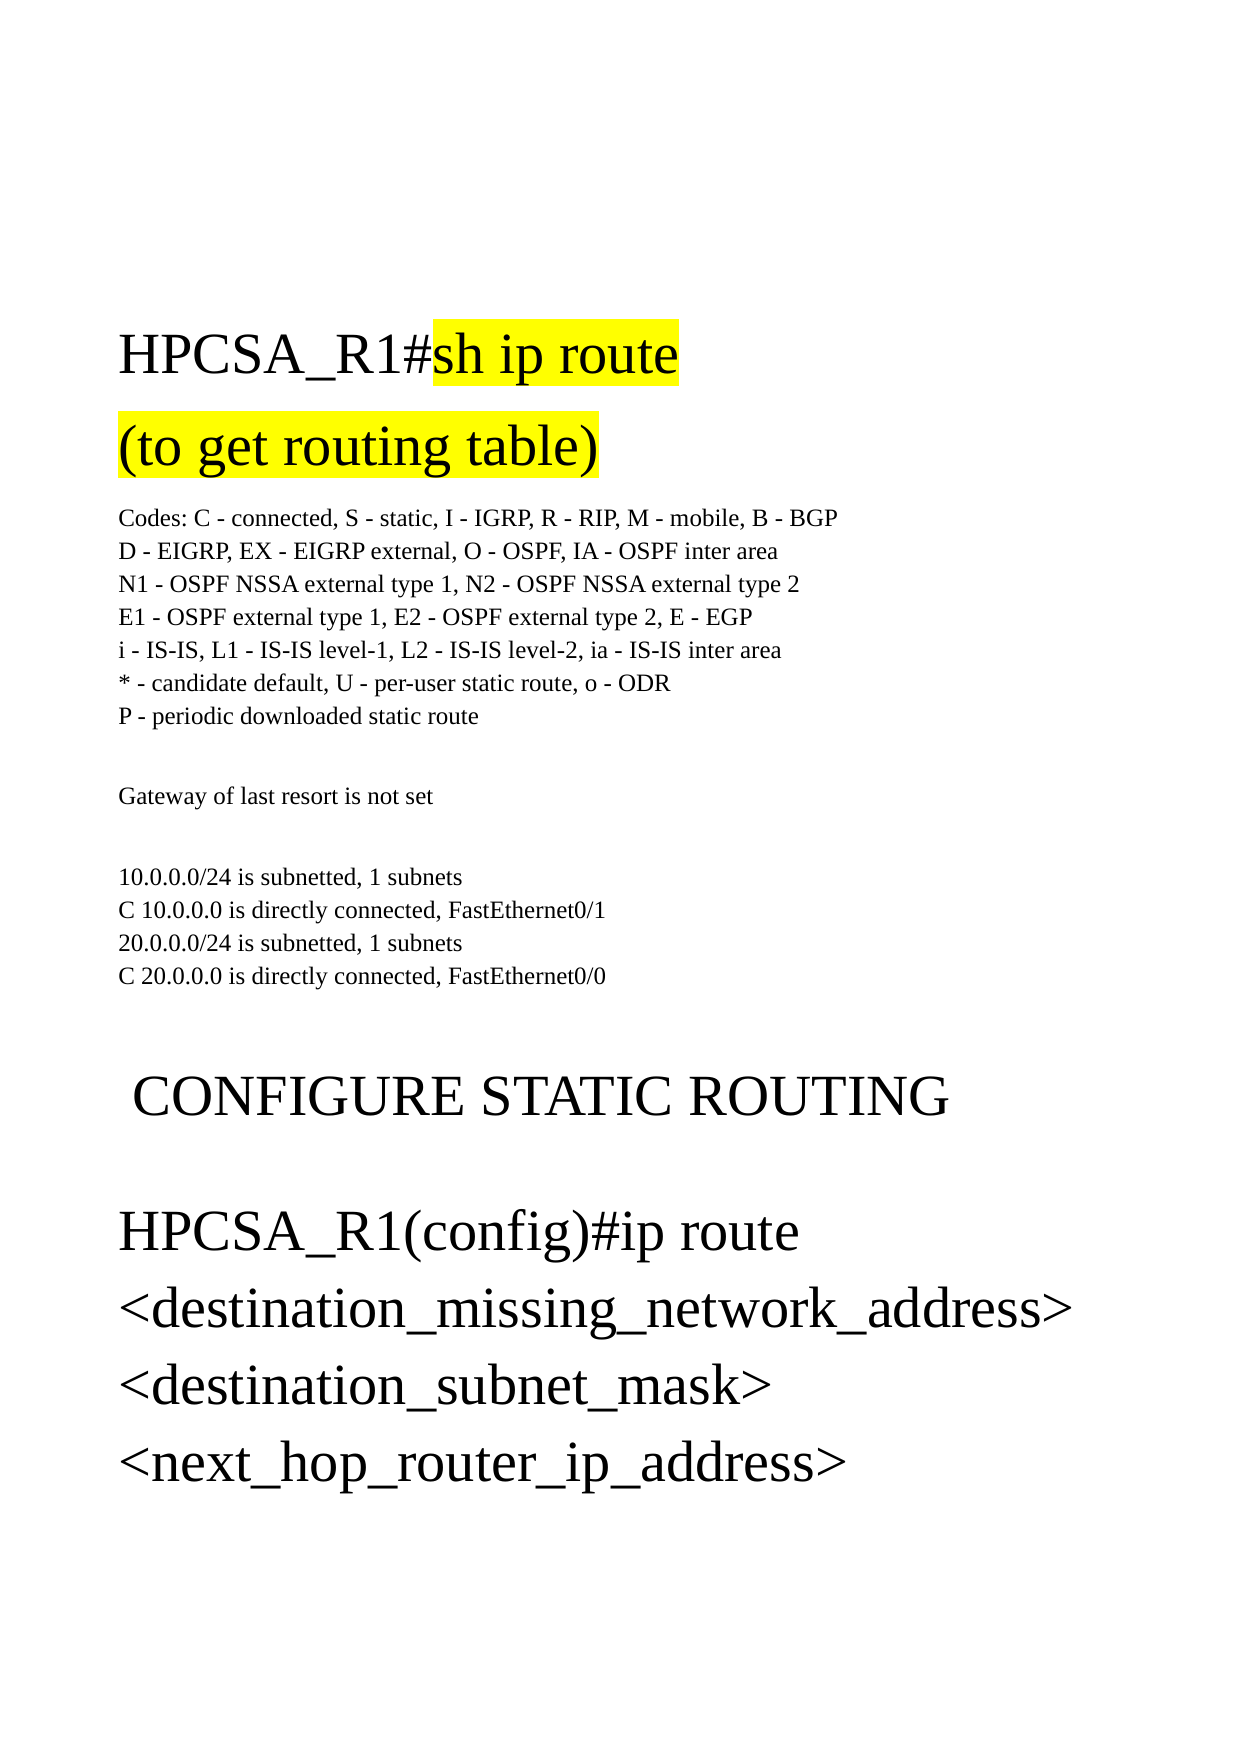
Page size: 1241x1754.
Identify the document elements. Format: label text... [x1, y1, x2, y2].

text HPCSA_R1(config)#ip route <destination_missing_network_address> <destination_subnet_mask> <next_hop_router_ip_address> [118, 1195, 1122, 1494]
text * - candidate default, U - per-user static route, o - ODR [118, 668, 1122, 697]
text Codes: C - connected, S - static, I - IGRP, R - RIP, M - mobile, B - BGP [118, 503, 1122, 531]
text E1 - OSPF external type 1, E2 - OSPF external type 2, E - EGP [118, 602, 1122, 631]
text C 20.0.0.0 is directly connected, FastEthernet0/0 [118, 961, 1122, 990]
text D - EIGRP, EX - EIGRP external, O - OSPF, IA - OSPF inter area [118, 536, 1122, 564]
text CONFIGURE STATIC ROUTING [118, 1061, 1122, 1128]
text 20.0.0.0/24 is subnetted, 1 subnets [118, 928, 1122, 957]
text P - periodic downloaded static route [118, 701, 1122, 729]
text C 10.0.0.0 is directly connected, FastEthernet0/1 [118, 895, 1122, 924]
text 10.0.0.0/24 is subnetted, 1 subnets [118, 862, 1122, 891]
text i - IS-IS, L1 - IS-IS level-1, L2 - IS-IS level-2, ia - IS-IS inter area [118, 635, 1122, 663]
text (to get routing table) [118, 411, 1122, 478]
text HPCSA_R1#sh ip route [118, 319, 1122, 386]
text Gateway of last resort is not set [118, 781, 1122, 810]
text N1 - OSPF NSSA external type 1, N2 - OSPF NSSA external type 2 [118, 569, 1122, 597]
